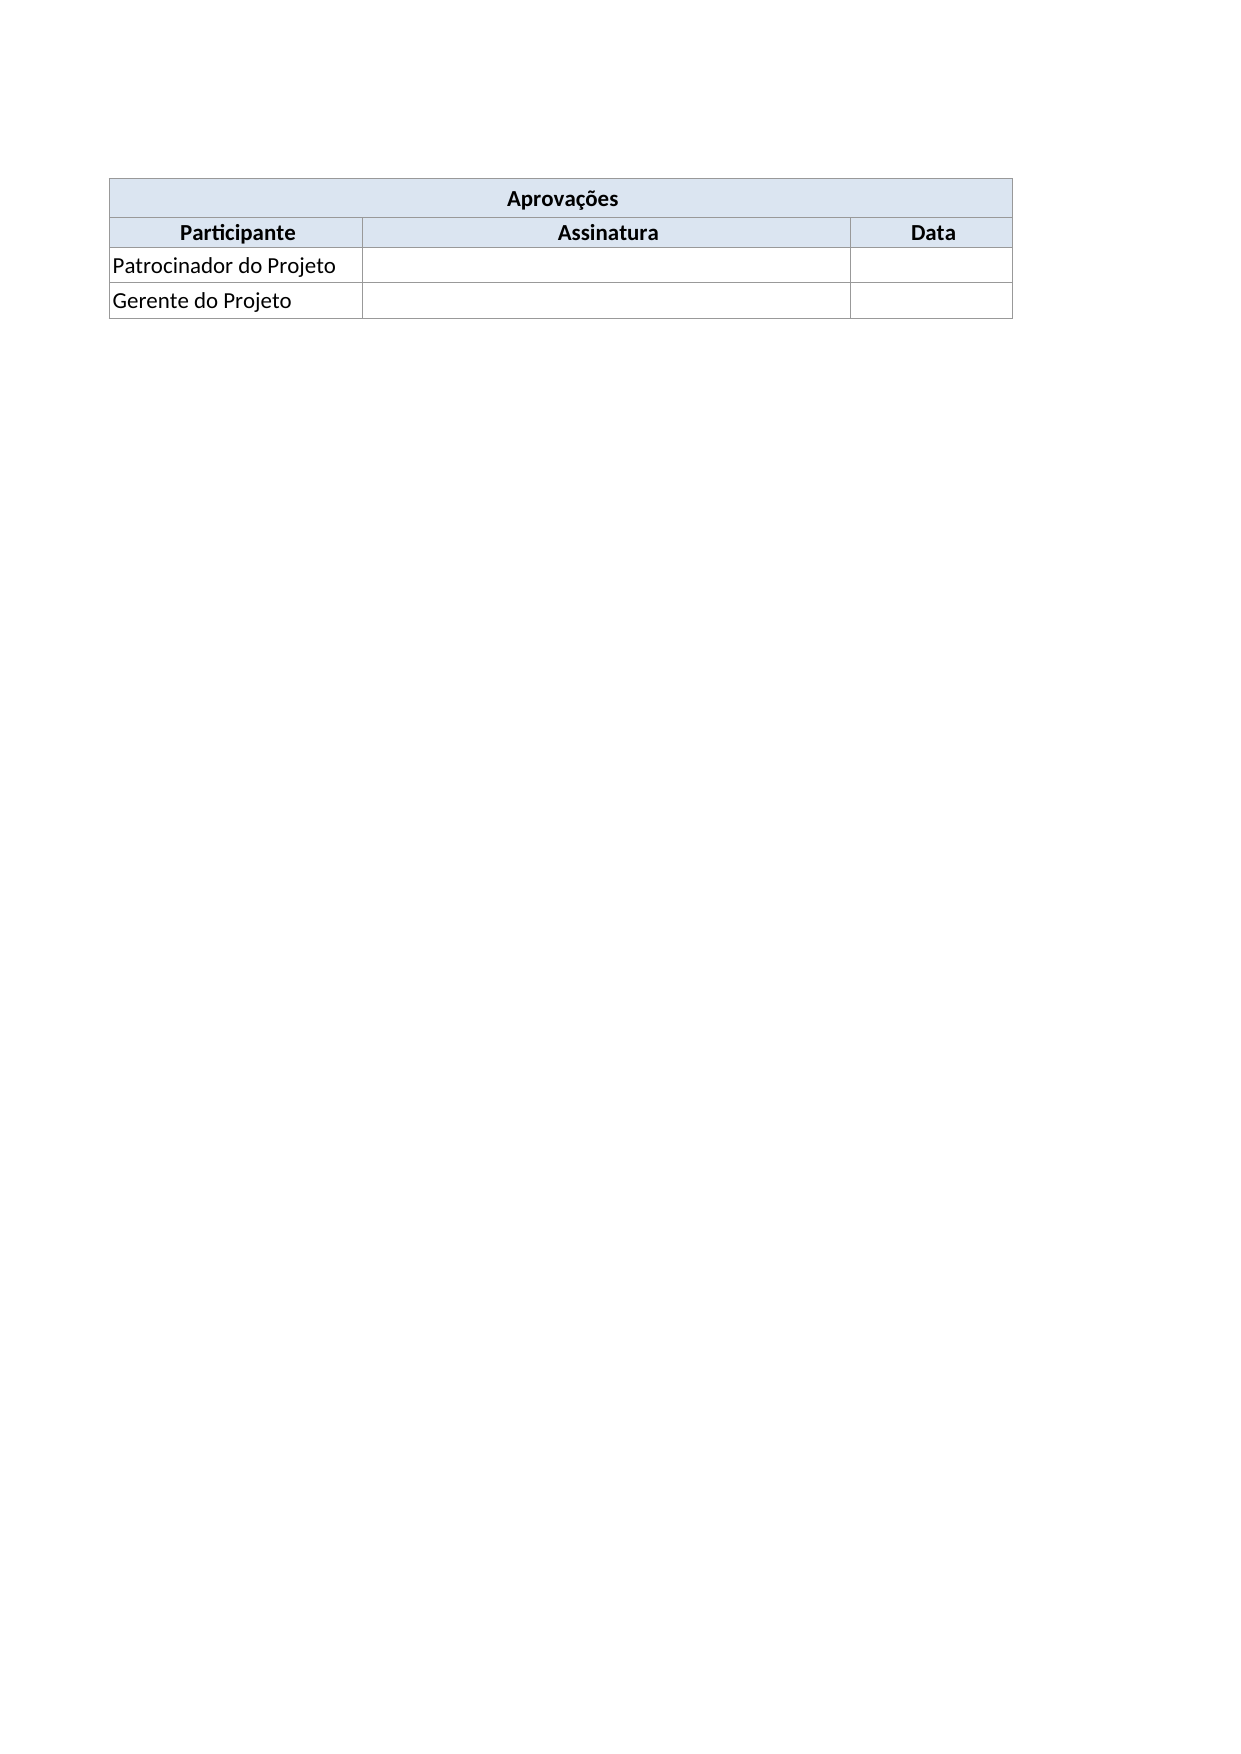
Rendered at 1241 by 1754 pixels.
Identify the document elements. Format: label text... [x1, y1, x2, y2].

table_header Aprovações [110, 179, 1012, 217]
table_cell [851, 283, 1012, 318]
table_cell [363, 283, 850, 318]
table_cell [851, 248, 1012, 282]
table_cell Patrocinador do Projeto [110, 248, 362, 282]
table_cell Assinatura [363, 218, 850, 247]
table_cell Participante [110, 218, 362, 247]
table_cell Gerente do Projeto [110, 283, 362, 318]
table_cell Data [851, 218, 1012, 247]
table_cell [363, 248, 850, 282]
